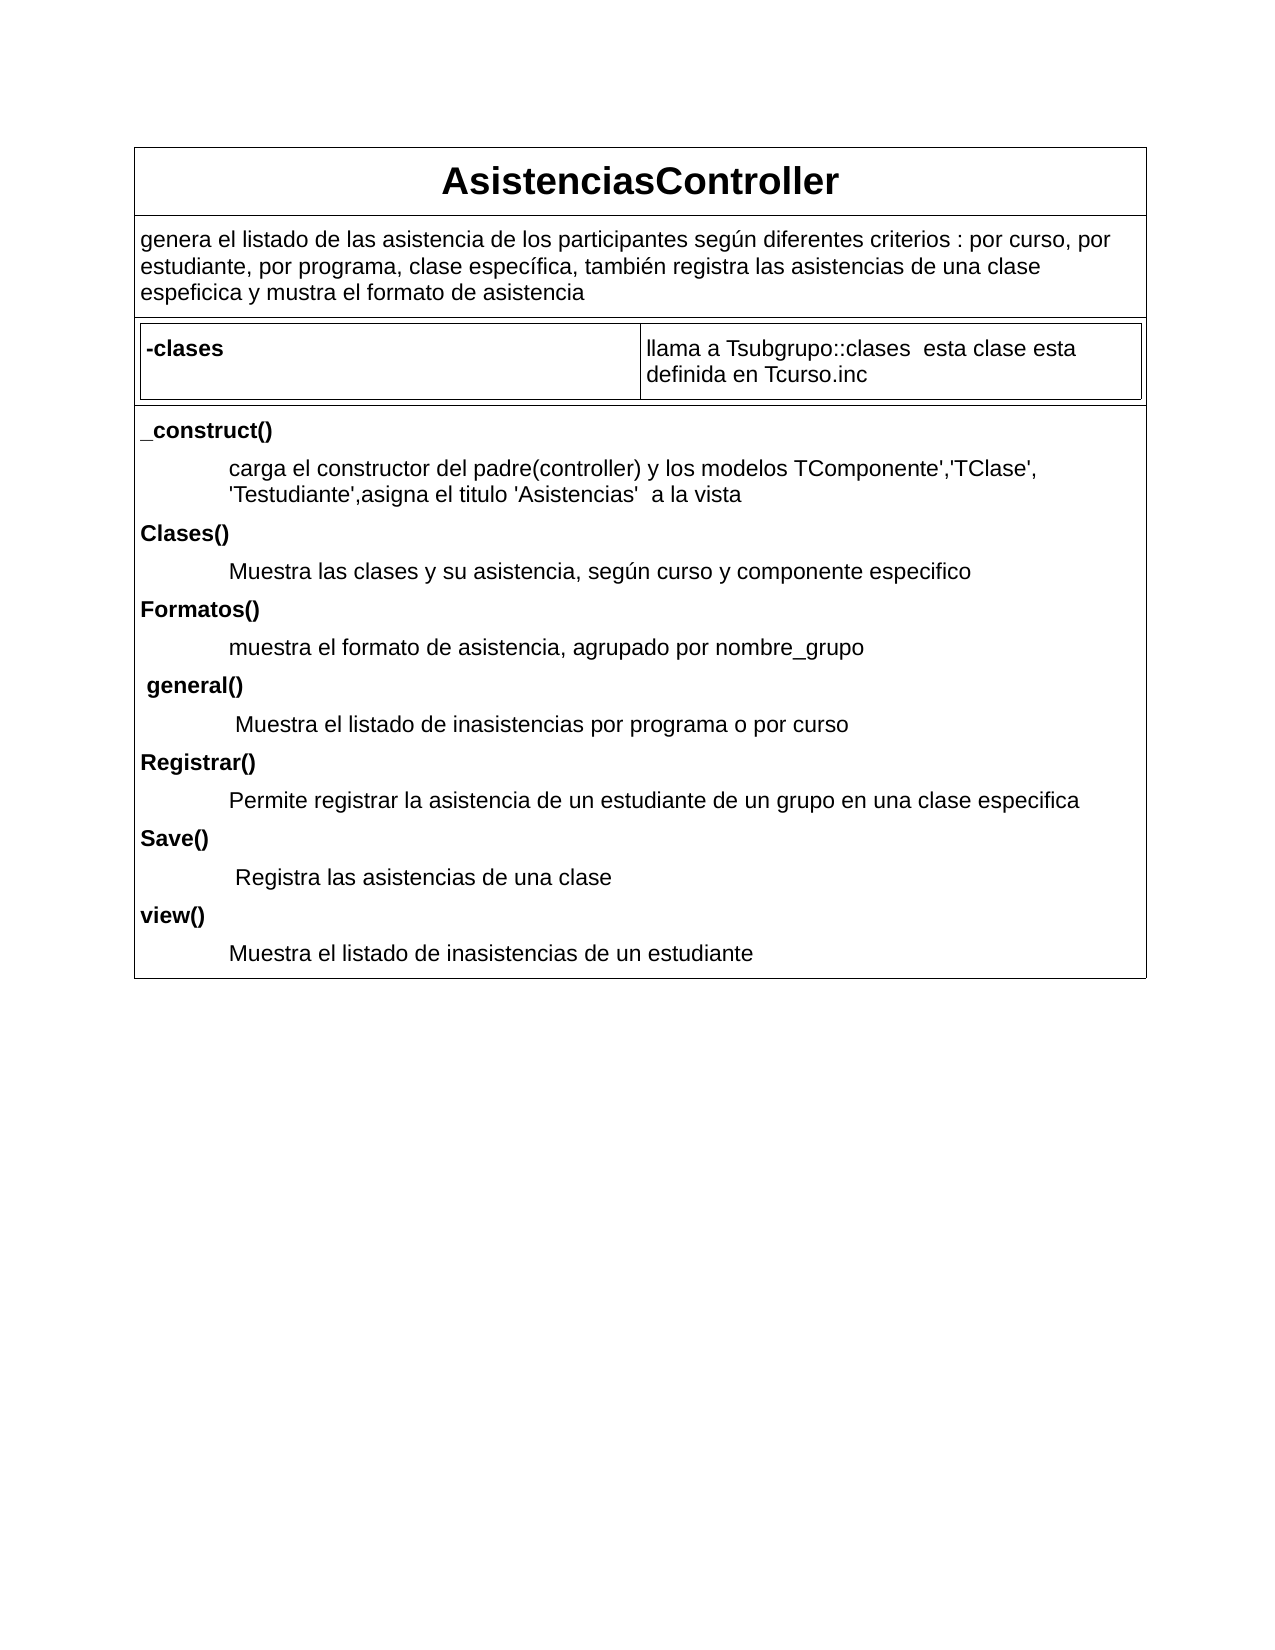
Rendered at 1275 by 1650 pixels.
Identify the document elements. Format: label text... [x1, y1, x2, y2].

table_header AsistenciasController [135, 148, 1146, 214]
table_header -clases [141, 324, 640, 399]
table_cell genera el listado de las asistencia de los participantes según diferentes criterios : por curso, por estudiante, por programa, clase específica, también registra las asistencias de una clase espeficica y mustra el formato de asistencia [135, 216, 1146, 317]
table_cell [135, 318, 1146, 405]
table_header llama a Tsubgrupo::clases esta clase esta definida en Tcurso.inc [641, 324, 1141, 399]
table_cell _construct() carga el constructor del padre(controller) y los modelos TComponente','TClase', 'Testudiante',asigna el titulo 'Asistencias' a la vista Clases() Muestra las clases y su asistencia, según curso y componente especifico Formatos() muestra el formato de asistencia, agrupado por nombre_grupo general() Muestra el listado de inasistencias por programa o por curso Registrar() Permite registrar la asistencia de un estudiante de un grupo en una clase especifica Save() Registra las asistencias de una clase view() Muestra el listado de inasistencias de un estudiante [135, 406, 1146, 978]
